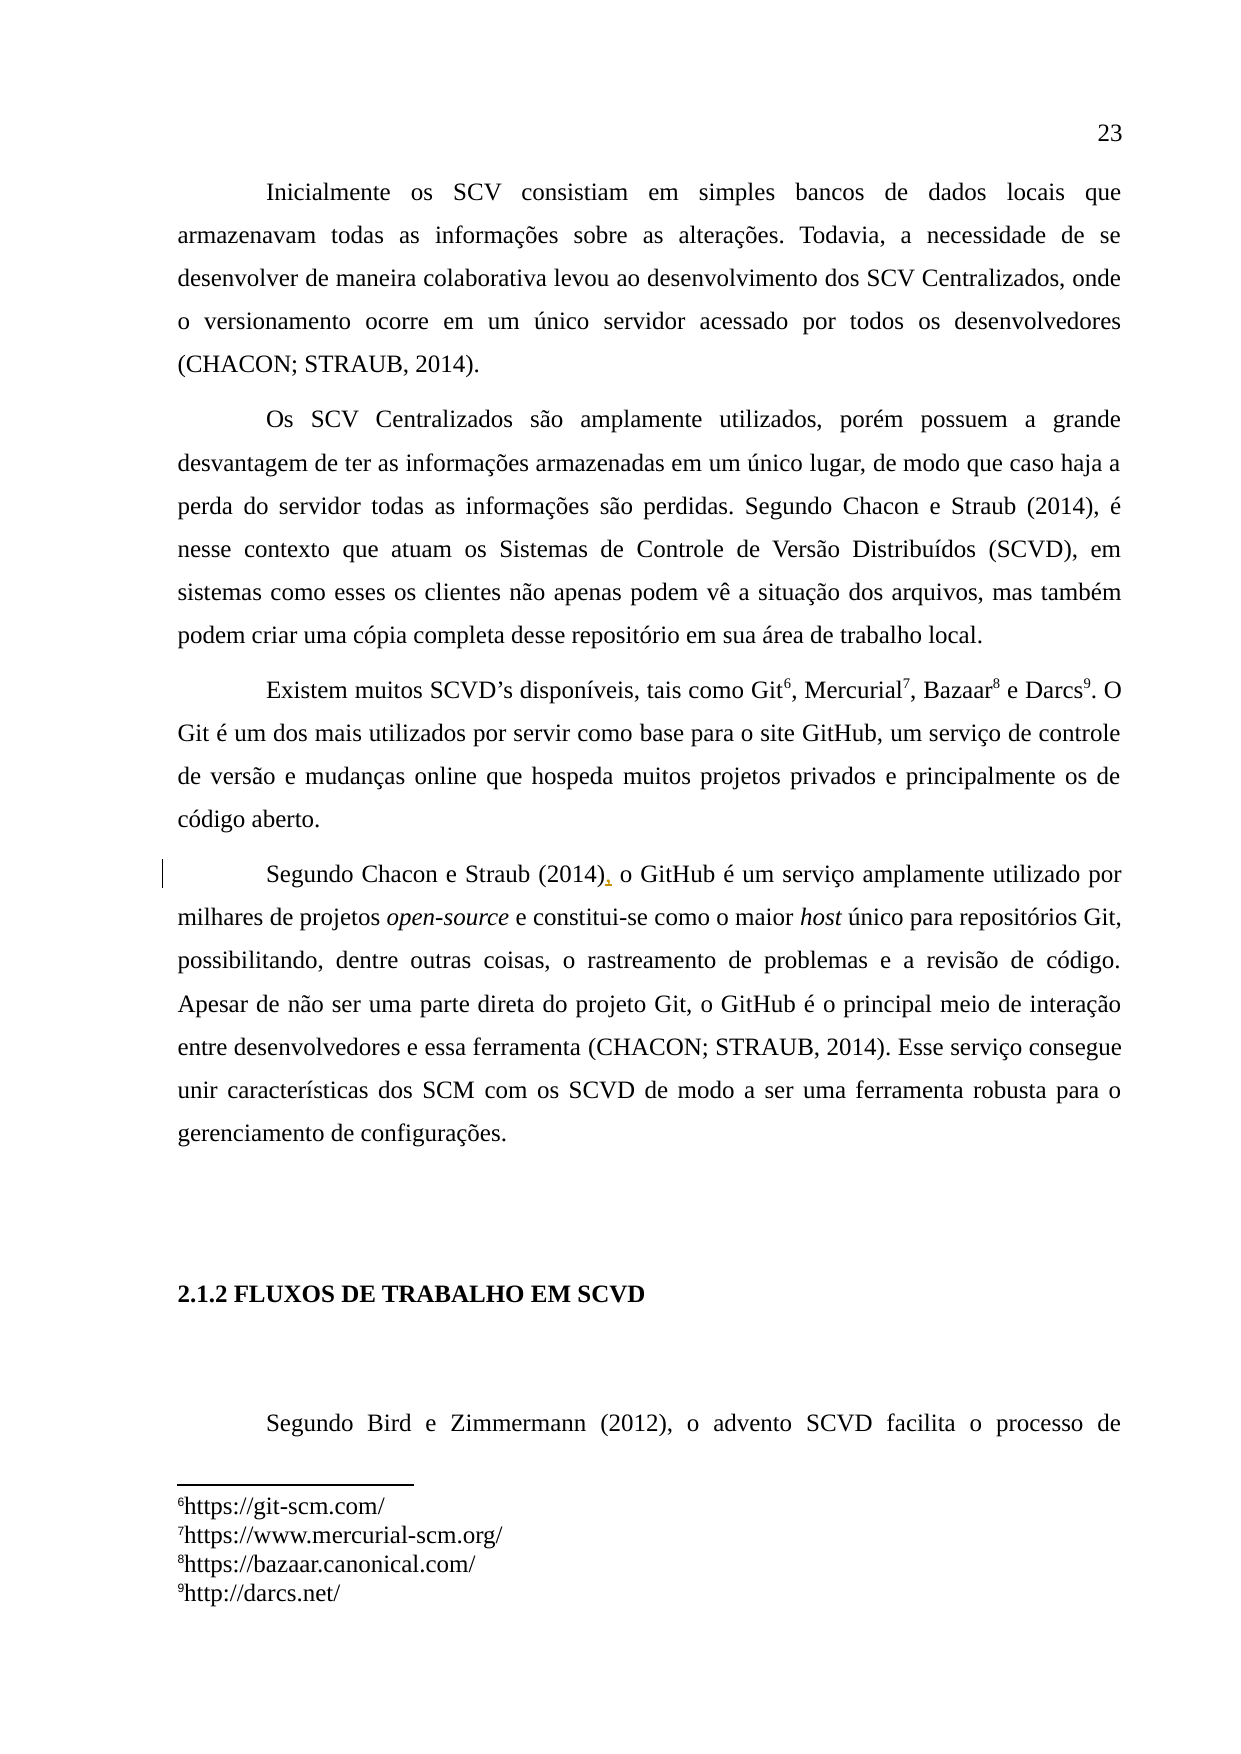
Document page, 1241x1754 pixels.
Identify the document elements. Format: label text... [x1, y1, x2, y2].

text http://darcs.net/ [177, 1578, 1122, 1606]
text https://bazaar.canonical.com/ [177, 1549, 1122, 1578]
text Segundo Chacon e Straub (2014), o GitHub é um serviço amplamente utilizado por milhares de projetos open-source e constitui-se como o maior host único para repositórios Git, possibilitando, dentre outras coisas, o rastreamento de problemas e a revisão de código. Apesar de não ser uma parte direta do projeto Git, o GitHub é o principal meio de interação entre desenvolvedores e essa ferramenta (CHACON; STRAUB, 2014). Esse serviço consegue unir características dos SCM com os SCVD de modo a ser uma ferramenta robusta para o gerenciamento de configurações. [177, 859, 1122, 1147]
text Os SCV Centralizados são amplamente utilizados, porém possuem a grande desvantagem de ter as informações armazenadas em um único lugar, de modo que caso haja a perda do servidor todas as informações são perdidas. Segundo Chacon e Straub (2014), é nesse contexto que atuam os Sistemas de Controle de Versão Distribuídos (SCVD), em sistemas como esses os clientes não apenas podem vê a situação dos arquivos, mas também podem criar uma cópia completa desse repositório em sua área de trabalho local. [177, 404, 1122, 649]
text Inicialmente os SCV consistiam em simples bancos de dados locais que armazenavam todas as informações sobre as alterações. Todavia, a necessidade de se desenvolver de maneira colaborativa levou ao desenvolvimento dos SCV Centralizados, onde o versionamento ocorre em um único servidor acessado por todos os desenvolvedores (CHACON; STRAUB, 2014). [177, 177, 1122, 378]
text Segundo Bird e Zimmermann (2012), o advento SCVD facilita o processo de [177, 1408, 1122, 1437]
text https://www.mercurial-scm.org/ [177, 1520, 1122, 1549]
text 2.1.2 Fluxos de trabalho EM SCVD [177, 1279, 1122, 1308]
text https://git-scm.com/ [177, 1491, 1122, 1520]
text Existem muitos SCVD’s disponíveis, tais como Git, Mercurial, Bazaar e Darcs. O Git é um dos mais utilizados por servir como base para o site GitHub, um serviço de controle de versão e mudanças online que hospeda muitos projetos privados e principalmente os de código aberto. [177, 675, 1122, 833]
